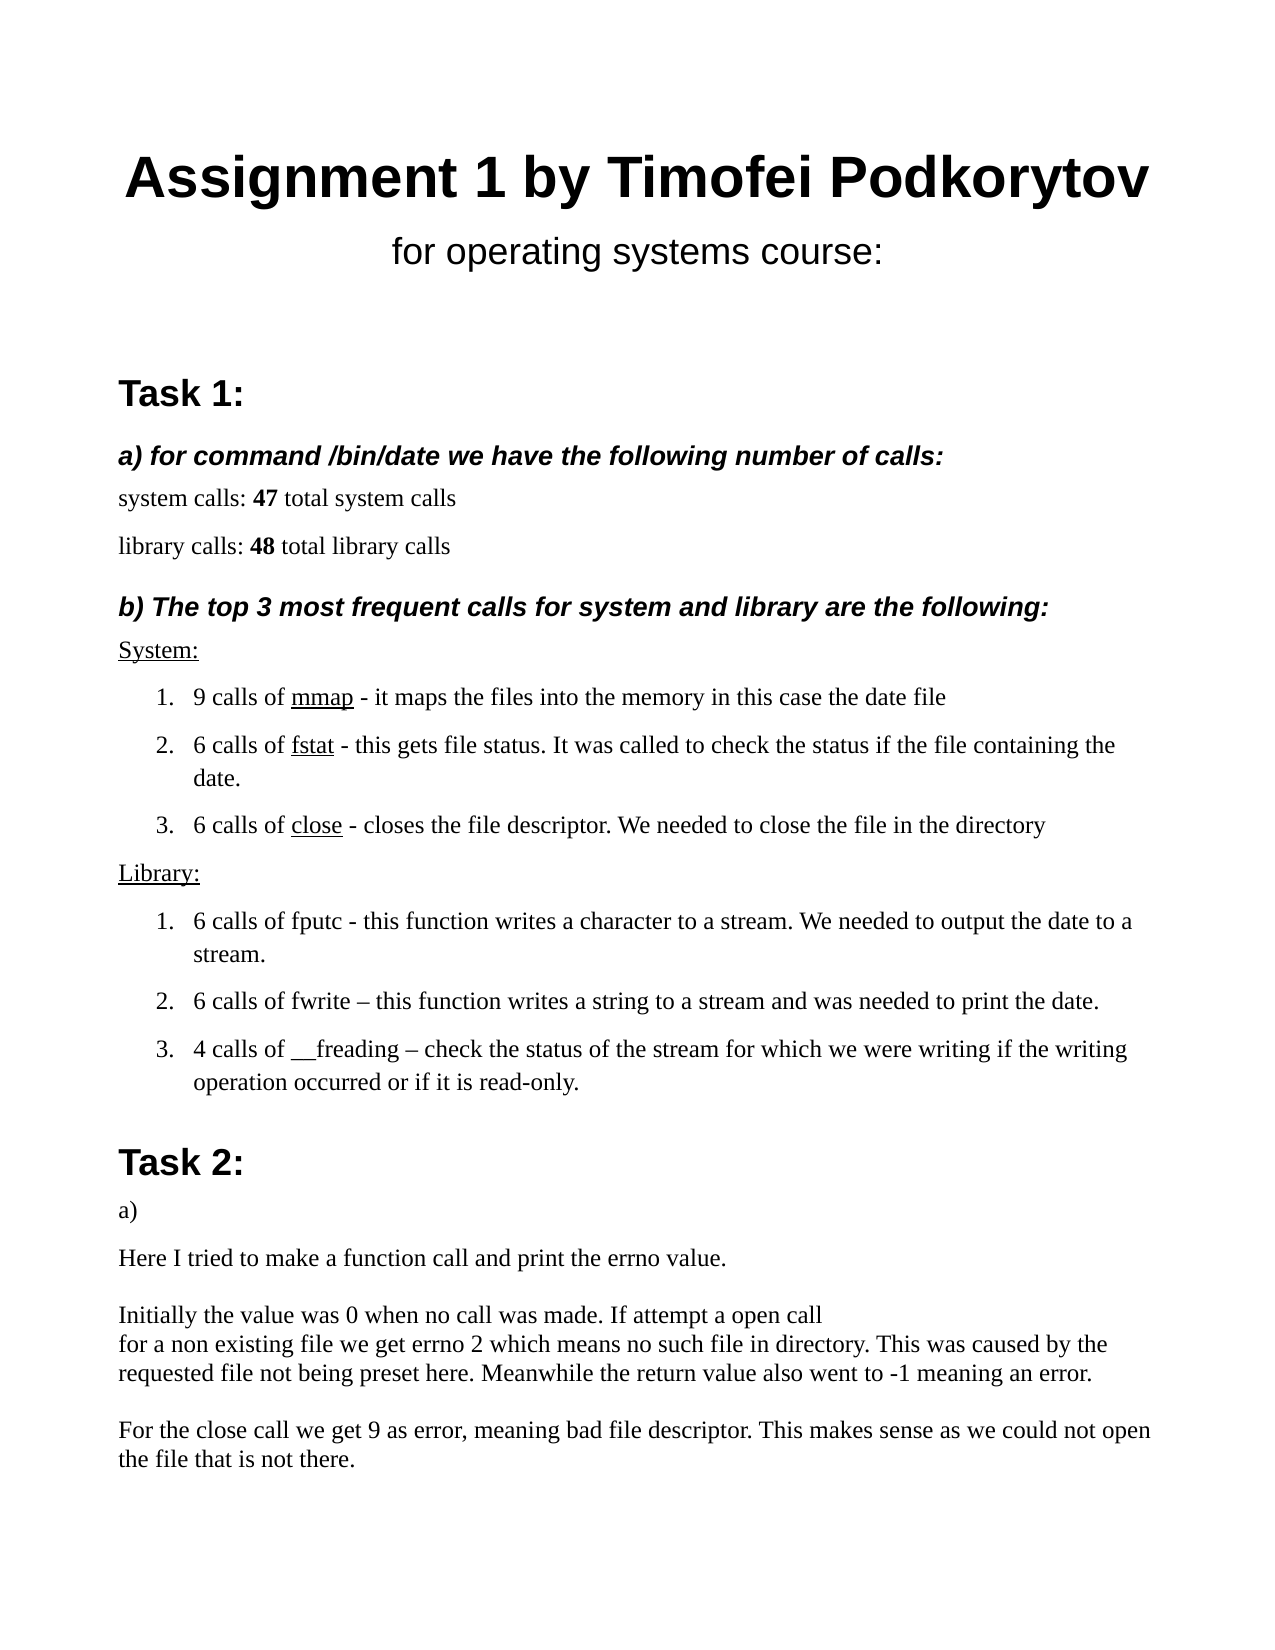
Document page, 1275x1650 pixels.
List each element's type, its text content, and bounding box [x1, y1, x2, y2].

subtitle for operating systems course: [118, 229, 1157, 272]
list 6 calls of fputc - this function writes a character to a stream. We needed to output the date to a stream. [156, 906, 1157, 968]
text Initially the value was 0 when no call was made. If attempt a open call [118, 1300, 1157, 1329]
list 6 calls of fwrite – this function writes a string to a stream and was needed to print the date. [156, 986, 1157, 1015]
text Here I tried to make a function call and print the errno value. [118, 1243, 1157, 1272]
text system calls: 47 total system calls [118, 483, 1157, 512]
text library calls: 48 total library calls [118, 531, 1157, 560]
subtitle Task 1: [118, 371, 1157, 414]
subtitle Task 2: [118, 1140, 1157, 1183]
subtitle b) The top 3 most frequent calls for system and library are the following: [118, 591, 1157, 622]
subtitle a) for command /bin/date we have the following number of calls: [118, 439, 1157, 471]
text System: [118, 635, 1157, 663]
list 9 calls of mmap - it maps the files into the memory in this case the date file [156, 682, 1157, 711]
text for a non existing file we get errno 2 which means no such file in directory. This was caused by the requested file not being preset here. Meanwhile the return value also went to -1 meaning an error. [118, 1329, 1157, 1387]
list 6 calls of fstat - this gets file status. It was called to check the status if the file containing the date. [156, 730, 1157, 792]
text Library: [118, 858, 1157, 887]
list 4 calls of __freading – check the status of the stream for which we were writing if the writing operation occurred or if it is read-only. [156, 1034, 1157, 1096]
text a) [118, 1195, 1157, 1224]
list 6 calls of close - closes the file descriptor. We needed to close the file in the directory [156, 811, 1157, 839]
title Assignment 1 by Timofei Podkorytov [118, 143, 1157, 210]
text For the close call we get 9 as error, meaning bad file descriptor. This makes sense as we could not open the file that is not there. [118, 1415, 1157, 1473]
